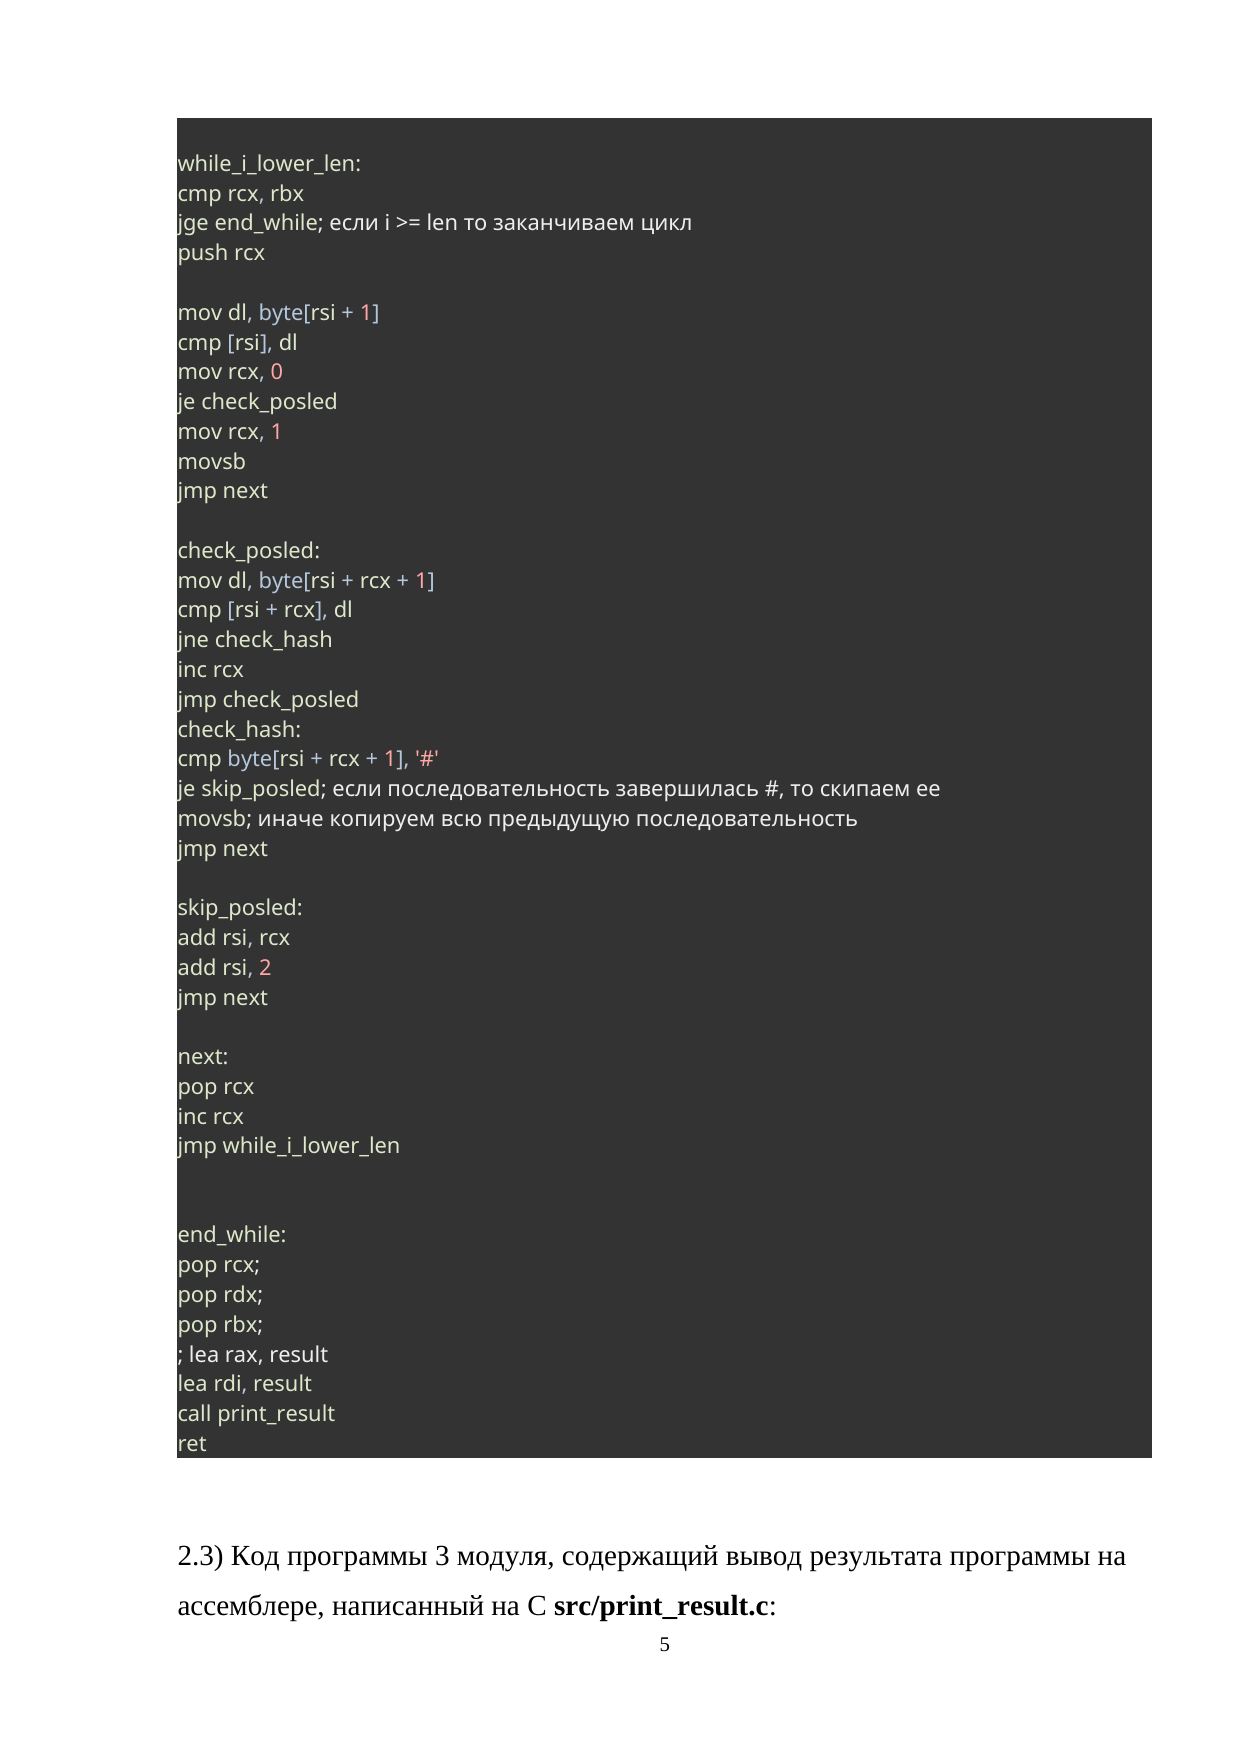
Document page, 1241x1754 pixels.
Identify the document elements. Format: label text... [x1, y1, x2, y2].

text mov rcx, 0 [177, 356, 1152, 386]
text while_i_lower_len: [177, 148, 1152, 178]
text cmp byte[rsi + rcx + 1], '#' [177, 743, 1152, 773]
text cmp rcx, rbx [177, 178, 1152, 207]
text pop rcx [177, 1071, 1152, 1101]
text check_posled: [177, 535, 1152, 565]
text push rcx [177, 237, 1152, 267]
text jge end_while; если i >= len то заканчиваем цикл [177, 207, 1152, 237]
text lea rdi, result [177, 1368, 1152, 1398]
text inc rcx [177, 654, 1152, 684]
text jmp next [177, 982, 1152, 1011]
text end_while: [177, 1219, 1152, 1249]
text add rsi, rcx [177, 922, 1152, 952]
text check_hash: [177, 714, 1152, 743]
text 2.3) Код программы 3 модуля, содержащий вывод результата программы на ассемблере, написанный на C src/print_result.c: [177, 1538, 1152, 1622]
text je check_posled [177, 386, 1152, 416]
text inc rcx [177, 1101, 1152, 1131]
text ret [177, 1428, 1152, 1458]
text jne check_hash [177, 624, 1152, 654]
text jmp check_posled [177, 684, 1152, 714]
text cmp [rsi + rcx], dl [177, 594, 1152, 624]
text pop rcx; [177, 1249, 1152, 1279]
text je skip_posled; если последовательность завершилась #, то скипаем ее [177, 773, 1152, 803]
text call print_result [177, 1398, 1152, 1428]
text skip_posled: [177, 892, 1152, 922]
text mov rcx, 1 [177, 416, 1152, 446]
text pop rbx; [177, 1309, 1152, 1339]
text next: [177, 1041, 1152, 1071]
text add rsi, 2 [177, 952, 1152, 982]
text mov dl, byte[rsi + 1] [177, 297, 1152, 326]
text cmp [rsi], dl [177, 326, 1152, 356]
text jmp next [177, 475, 1152, 505]
text movsb; иначе копируем всю предыдущую последовательность [177, 803, 1152, 833]
text pop rdx; [177, 1279, 1152, 1309]
text jmp next [177, 833, 1152, 863]
text ; lea rax, result [177, 1339, 1152, 1368]
text movsb [177, 446, 1152, 475]
text mov dl, byte[rsi + rcx + 1] [177, 565, 1152, 594]
text jmp while_i_lower_len [177, 1131, 1152, 1160]
